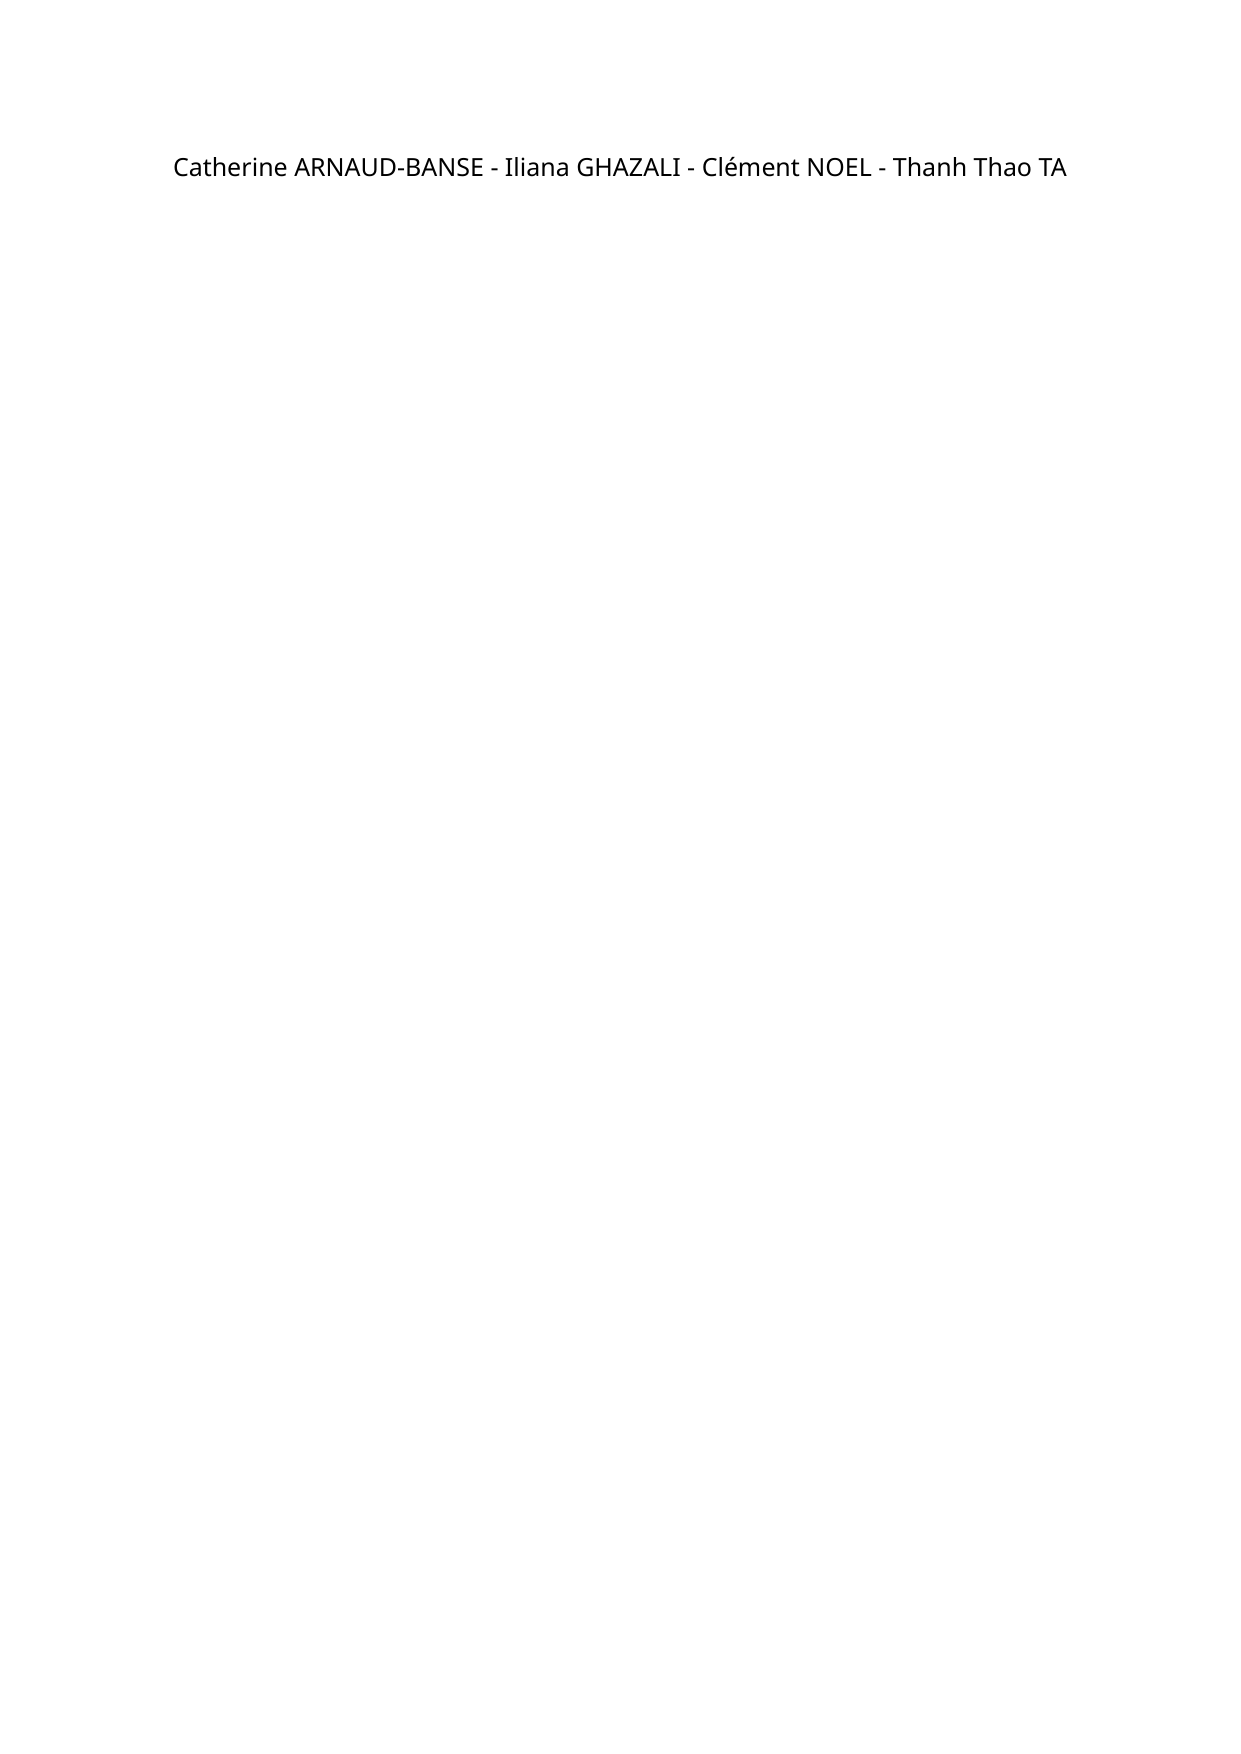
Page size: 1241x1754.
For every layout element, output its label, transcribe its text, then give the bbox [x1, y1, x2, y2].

text Catherine ARNAUD-BANSE - Iliana GHAZALI - Clément NOEL - Thanh Thao TA [150, 150, 1090, 184]
